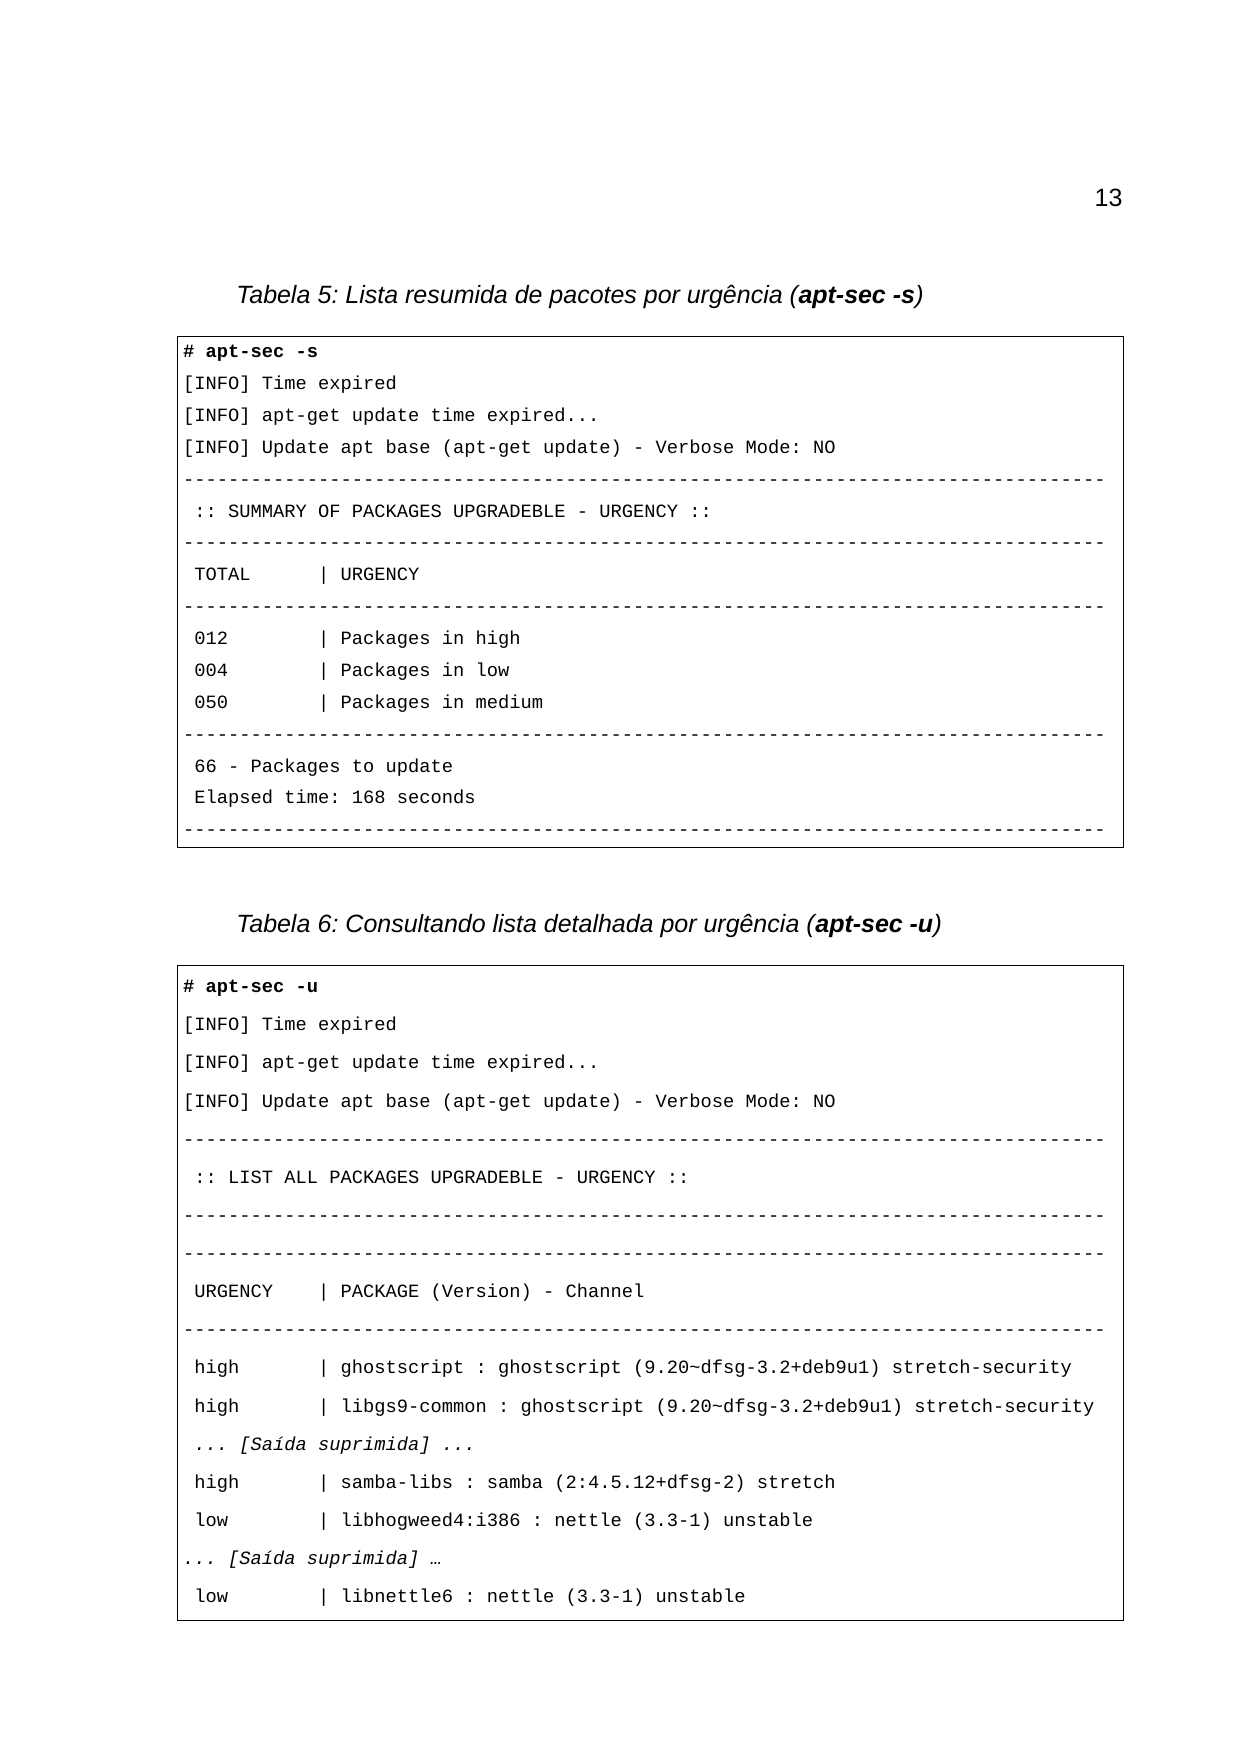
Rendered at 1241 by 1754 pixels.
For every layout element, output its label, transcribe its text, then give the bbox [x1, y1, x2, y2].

text Tabela 5: Lista resumida de pacotes por urgência (apt-sec -s) [177, 281, 1122, 309]
table_header # apt-sec -s [INFO] Time expired [INFO] apt-get update time expired... [INFO] Update apt base (apt-get update) - Verbose Mode: NO ---------------------------------------------------------------------------------- :: SUMMARY OF PACKAGES UPGRADEBLE - URGENCY :: ---------------------------------------------------------------------------------- TOTAL | URGENCY ---------------------------------------------------------------------------------- 012 | Packages in high 004 | Packages in low 050 | Packages in medium ---------------------------------------------------------------------------------- 66 - Packages to update Elapsed time: 168 seconds ---------------------------------------------------------------------------------- [178, 337, 1123, 847]
text Tabela 6: Consultando lista detalhada por urgência (apt-sec -u) [177, 909, 1122, 938]
table_header # apt-sec -u [INFO] Time expired [INFO] apt-get update time expired... [INFO] Update apt base (apt-get update) - Verbose Mode: NO ---------------------------------------------------------------------------------- :: LIST ALL PACKAGES UPGRADEBLE - URGENCY :: ---------------------------------------------------------------------------------- ---------------------------------------------------------------------------------- URGENCY | PACKAGE (Version) - Channel ---------------------------------------------------------------------------------- high | ghostscript : ghostscript (9.20~dfsg-3.2+deb9u1) stretch-security high | libgs9-common : ghostscript (9.20~dfsg-3.2+deb9u1) stretch-security ... [Saída suprimida] ... high | samba-libs : samba (2:4.5.12+dfsg-2) stretch low | libhogweed4:i386 : nettle (3.3-1) unstable ... [Saída suprimida] … low | libnettle6 : nettle (3.3-1) unstable [178, 966, 1123, 1620]
